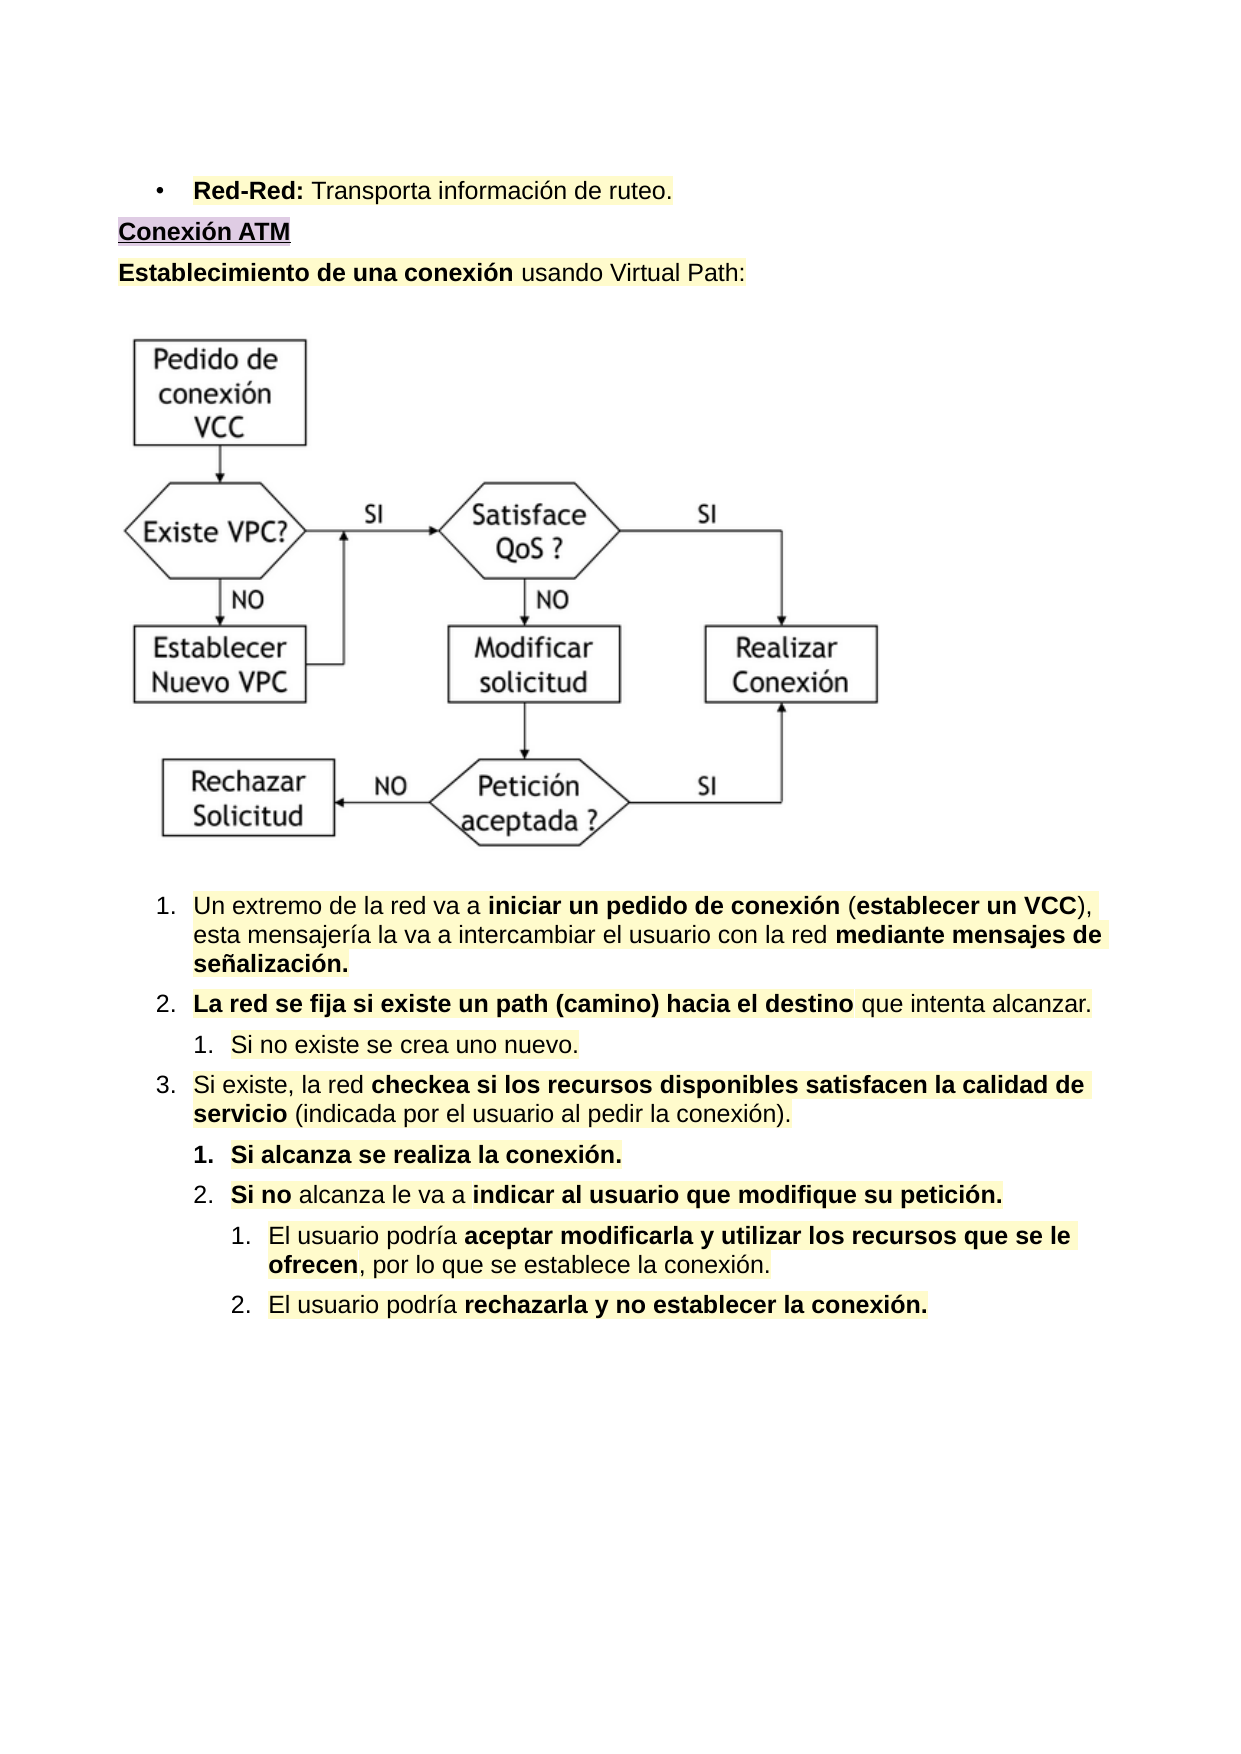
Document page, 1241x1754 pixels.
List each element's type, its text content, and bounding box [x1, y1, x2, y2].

list Si no existe se crea uno nuevo. [193, 1030, 1122, 1059]
text Conexión ATM [118, 217, 1122, 246]
text Establecimiento de una conexión usando Virtual Path: [118, 258, 1122, 286]
picture [121, 333, 881, 851]
list Si alcanza se realiza la conexión. [193, 1140, 1122, 1169]
list Un extremo de la red va a iniciar un pedido de conexión (establecer un VCC), esta mensajería la va a intercambiar el usuario con la red mediante mensajes de señalización. [156, 891, 1122, 977]
list La red se fija si existe un path (camino) hacia el destino que intenta alcanzar. [156, 989, 1122, 1018]
list Si existe, la red checkea si los recursos disponibles satisfacen la calidad de servicio (indicada por el usuario al pedir la conexión). [156, 1071, 1122, 1128]
list Si no alcanza le va a indicar al usuario que modifique su petición. [193, 1181, 1122, 1209]
list El usuario podría aceptar modificarla y utilizar los recursos que se le ofrecen, por lo que se establece la conexión. [231, 1221, 1122, 1279]
list El usuario podría rechazarla y no establecer la conexión. [231, 1291, 1122, 1319]
list Red-Red: Transporta información de ruteo. [156, 176, 1122, 205]
